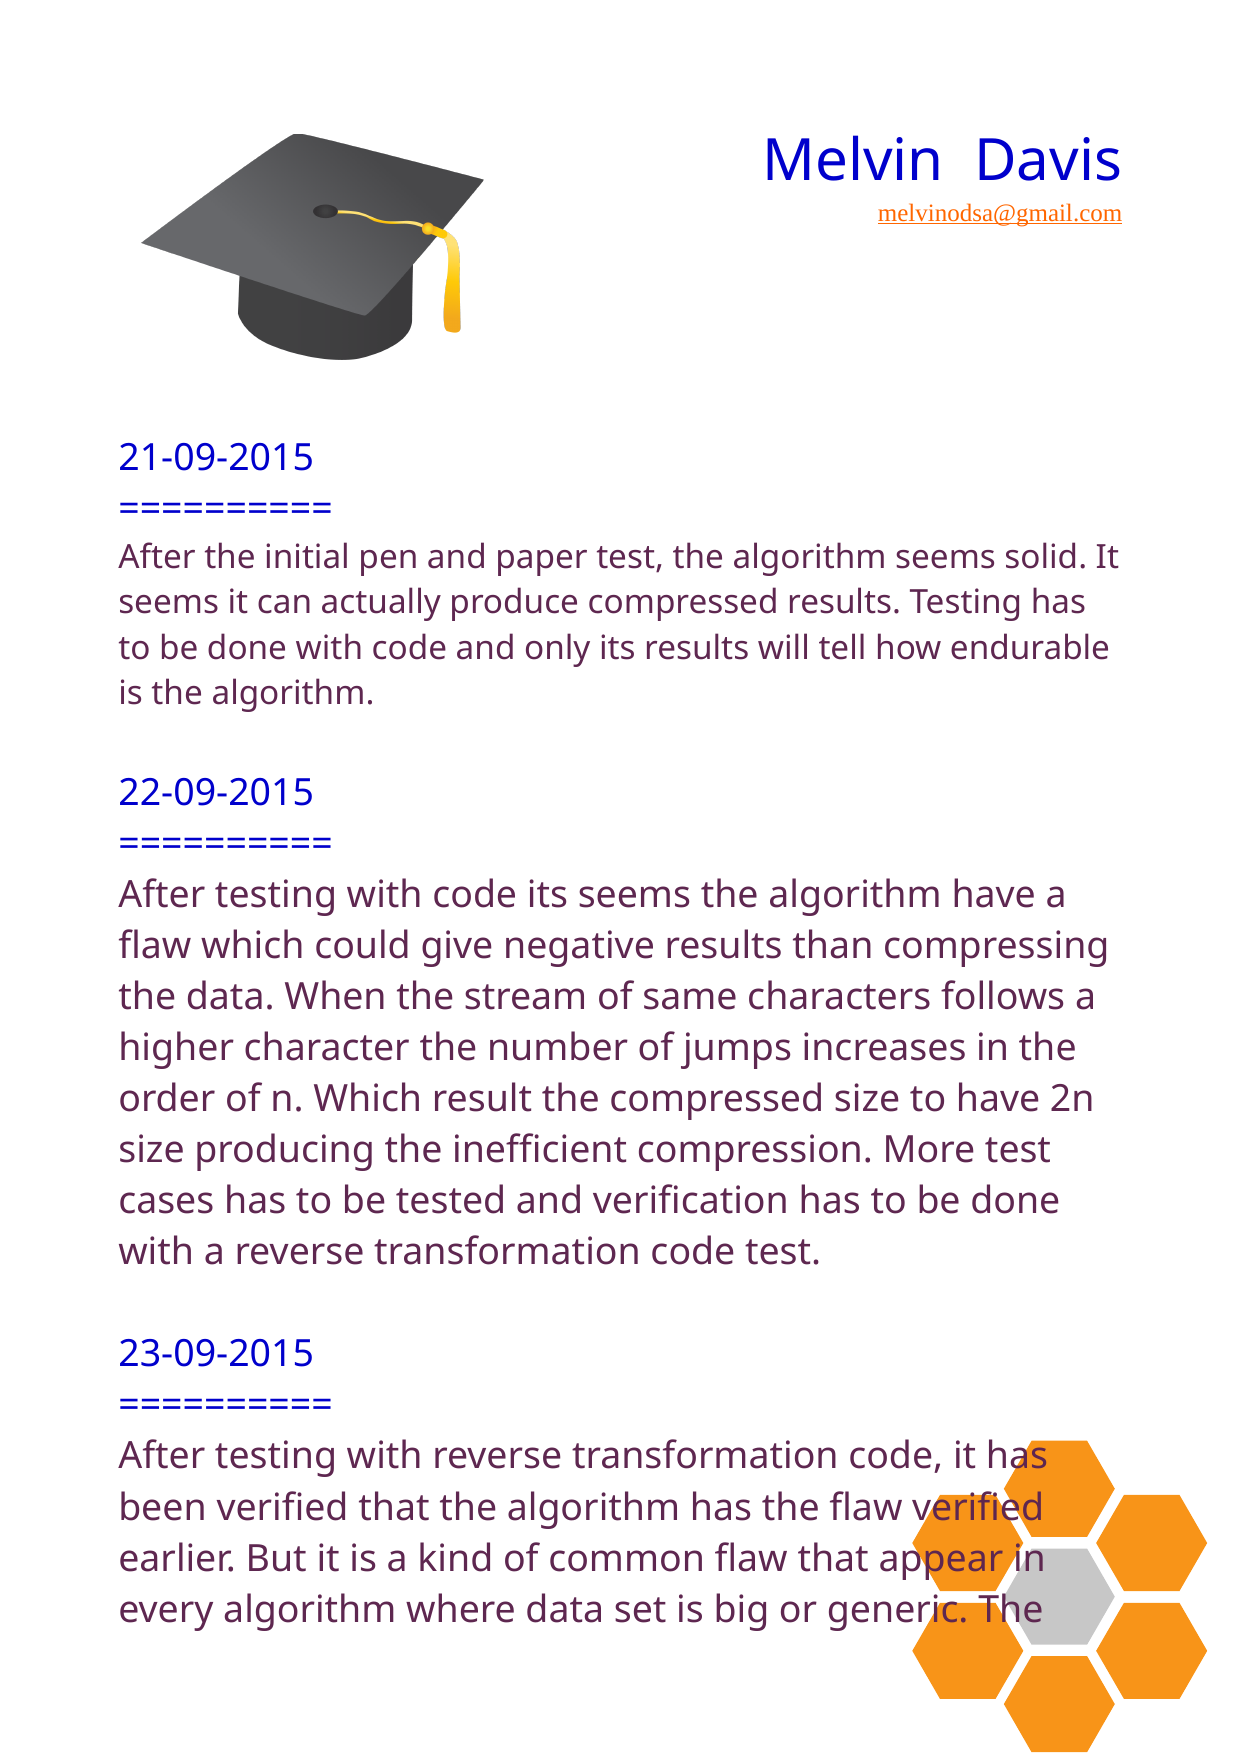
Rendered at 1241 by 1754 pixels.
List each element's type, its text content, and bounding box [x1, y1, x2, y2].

text After testing with code its seems the algorithm have a flaw which could give negative results than compressing the data. When the stream of same characters follows a higher character the number of jumps increases in the order of n. Which result the compressed size to have 2n size producing the inefficient compression. More test cases has to be tested and verification has to be done with a reverse transformation code test. [118, 867, 1122, 1276]
text melvinodsa@gmail.com [484, 198, 1122, 226]
text 21-09-2015 [118, 431, 1122, 482]
text 23-09-2015 [118, 1327, 1122, 1378]
text ========== [118, 1378, 1122, 1429]
text After testing with reverse transformation code, it has been verified that the algorithm has the flaw verified earlier. But it is a kind of common flaw that appear in every algorithm where data set is big or generic. The [118, 1429, 1122, 1633]
text Melvin Davis [118, 118, 1122, 198]
text After the initial pen and paper test, the algorithm seems solid. It seems it can actually produce compressed results. Testing has to be done with code and only its results will tell how endurable is the algorithm. [118, 533, 1122, 714]
picture [141, 134, 484, 360]
text [118, 198, 141, 226]
text ========== [118, 816, 1122, 867]
text ========== [118, 482, 1122, 533]
text 22-09-2015 [118, 765, 1122, 816]
